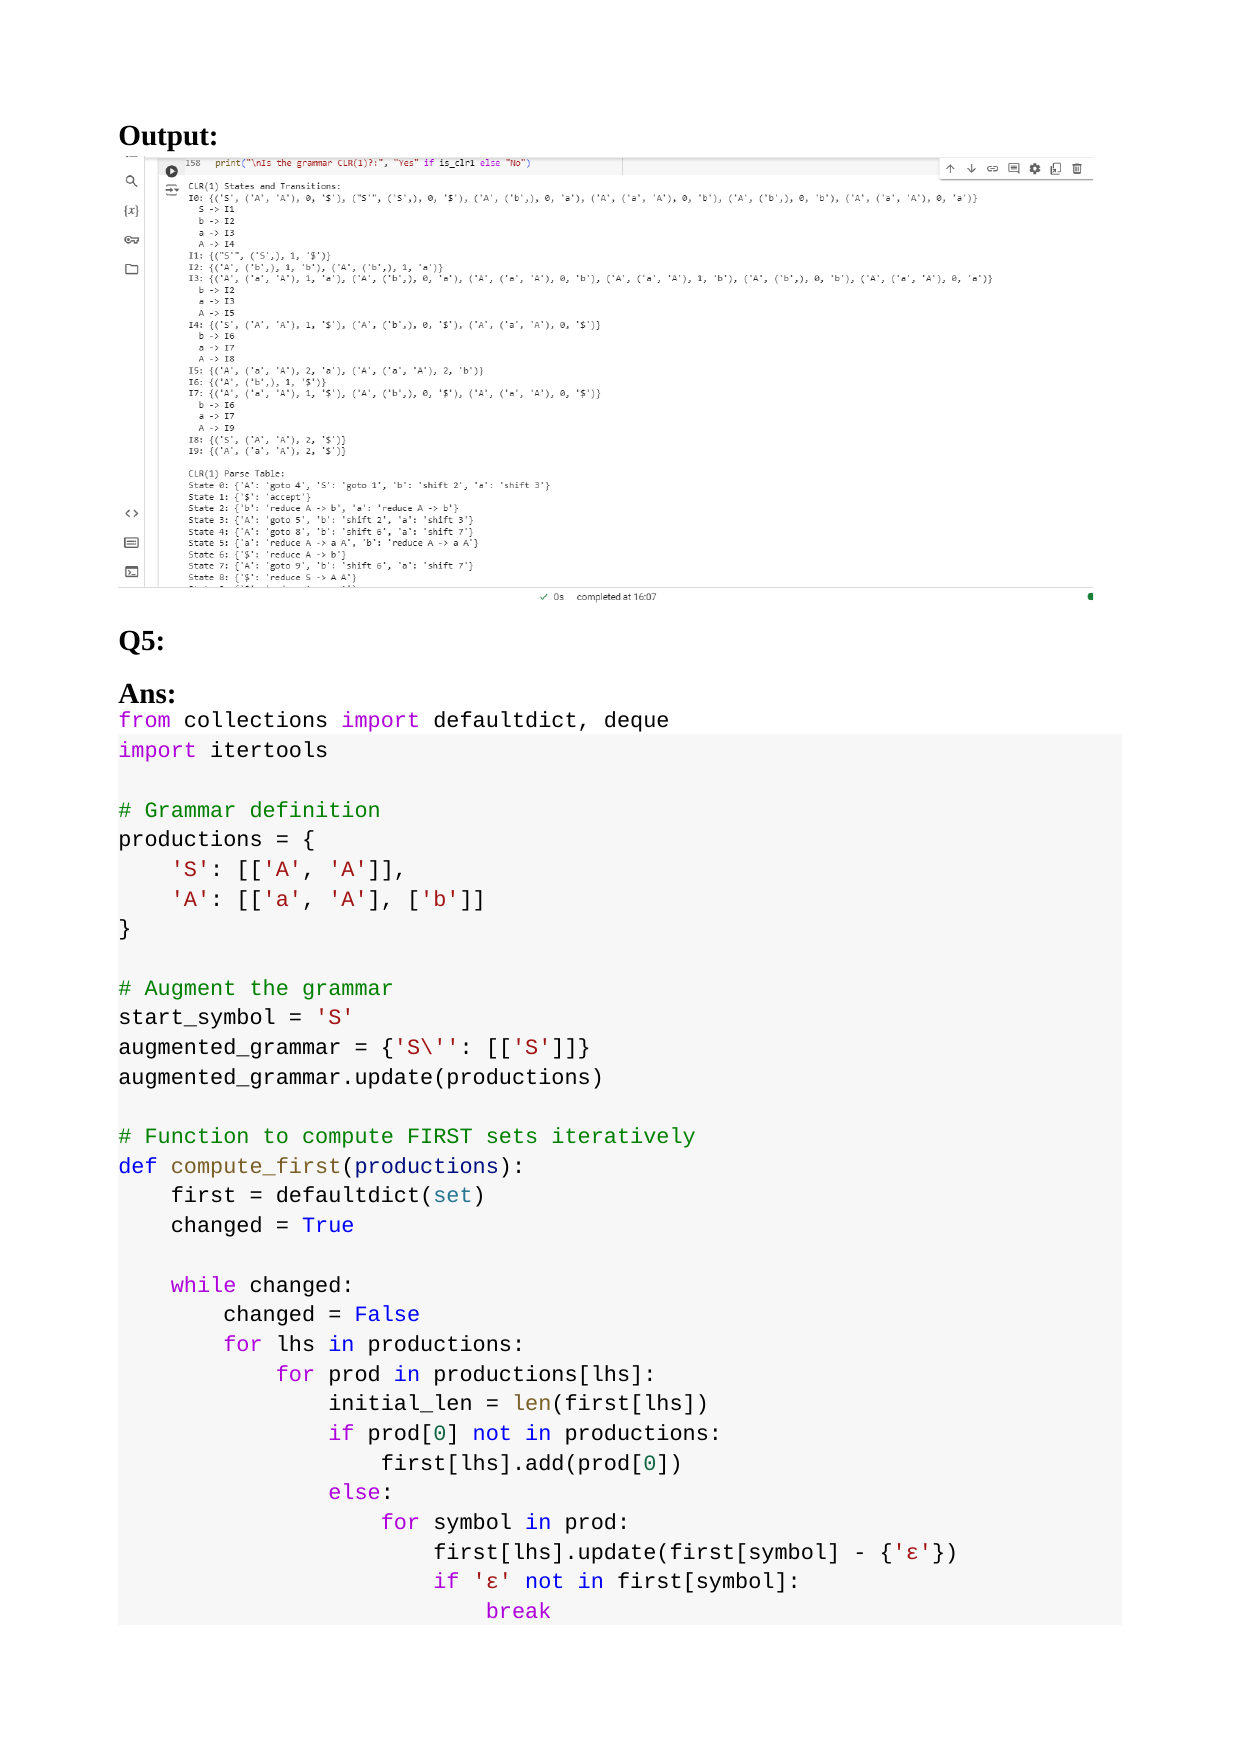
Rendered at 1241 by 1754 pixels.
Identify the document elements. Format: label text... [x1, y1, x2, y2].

text # Augment the grammar [118, 972, 1122, 1002]
text for prod in productions[lhs]: [118, 1358, 1122, 1388]
text Q5: [118, 623, 1122, 657]
text augmented_grammar = {'S\'': [['S']]} [118, 1031, 1122, 1061]
text while changed: [118, 1269, 1122, 1298]
text if 'ε' not in first[symbol]: [118, 1566, 1122, 1595]
text if prod[0] not in productions: [118, 1417, 1122, 1447]
picture [118, 156, 1094, 605]
text first = defaultdict(set) [118, 1180, 1122, 1209]
text Ans: [118, 676, 1122, 710]
text import itertools [118, 734, 1122, 764]
text productions = { [118, 823, 1122, 853]
text for symbol in prod: [118, 1506, 1122, 1536]
text } [118, 913, 1122, 942]
text from collections import defaultdict, deque [118, 710, 1122, 734]
text augmented_grammar.update(productions) [118, 1061, 1122, 1091]
text changed = False [118, 1298, 1122, 1328]
text start_symbol = 'S' [118, 1002, 1122, 1031]
text changed = True [118, 1209, 1122, 1239]
text # Grammar definition [118, 794, 1122, 823]
text # Function to compute FIRST sets iteratively [118, 1120, 1122, 1150]
text 'A': [['a', 'A'], ['b']] [118, 883, 1122, 913]
text first[lhs].update(first[symbol] - {'ε'}) [118, 1536, 1122, 1566]
text 'S': [['A', 'A']], [118, 853, 1122, 883]
text Output: [118, 118, 1122, 604]
text def compute_first(productions): [118, 1150, 1122, 1180]
text for lhs in productions: [118, 1328, 1122, 1358]
text break [118, 1595, 1122, 1625]
text first[lhs].add(prod[0]) [118, 1447, 1122, 1477]
text else: [118, 1477, 1122, 1506]
text initial_len = len(first[lhs]) [118, 1388, 1122, 1417]
